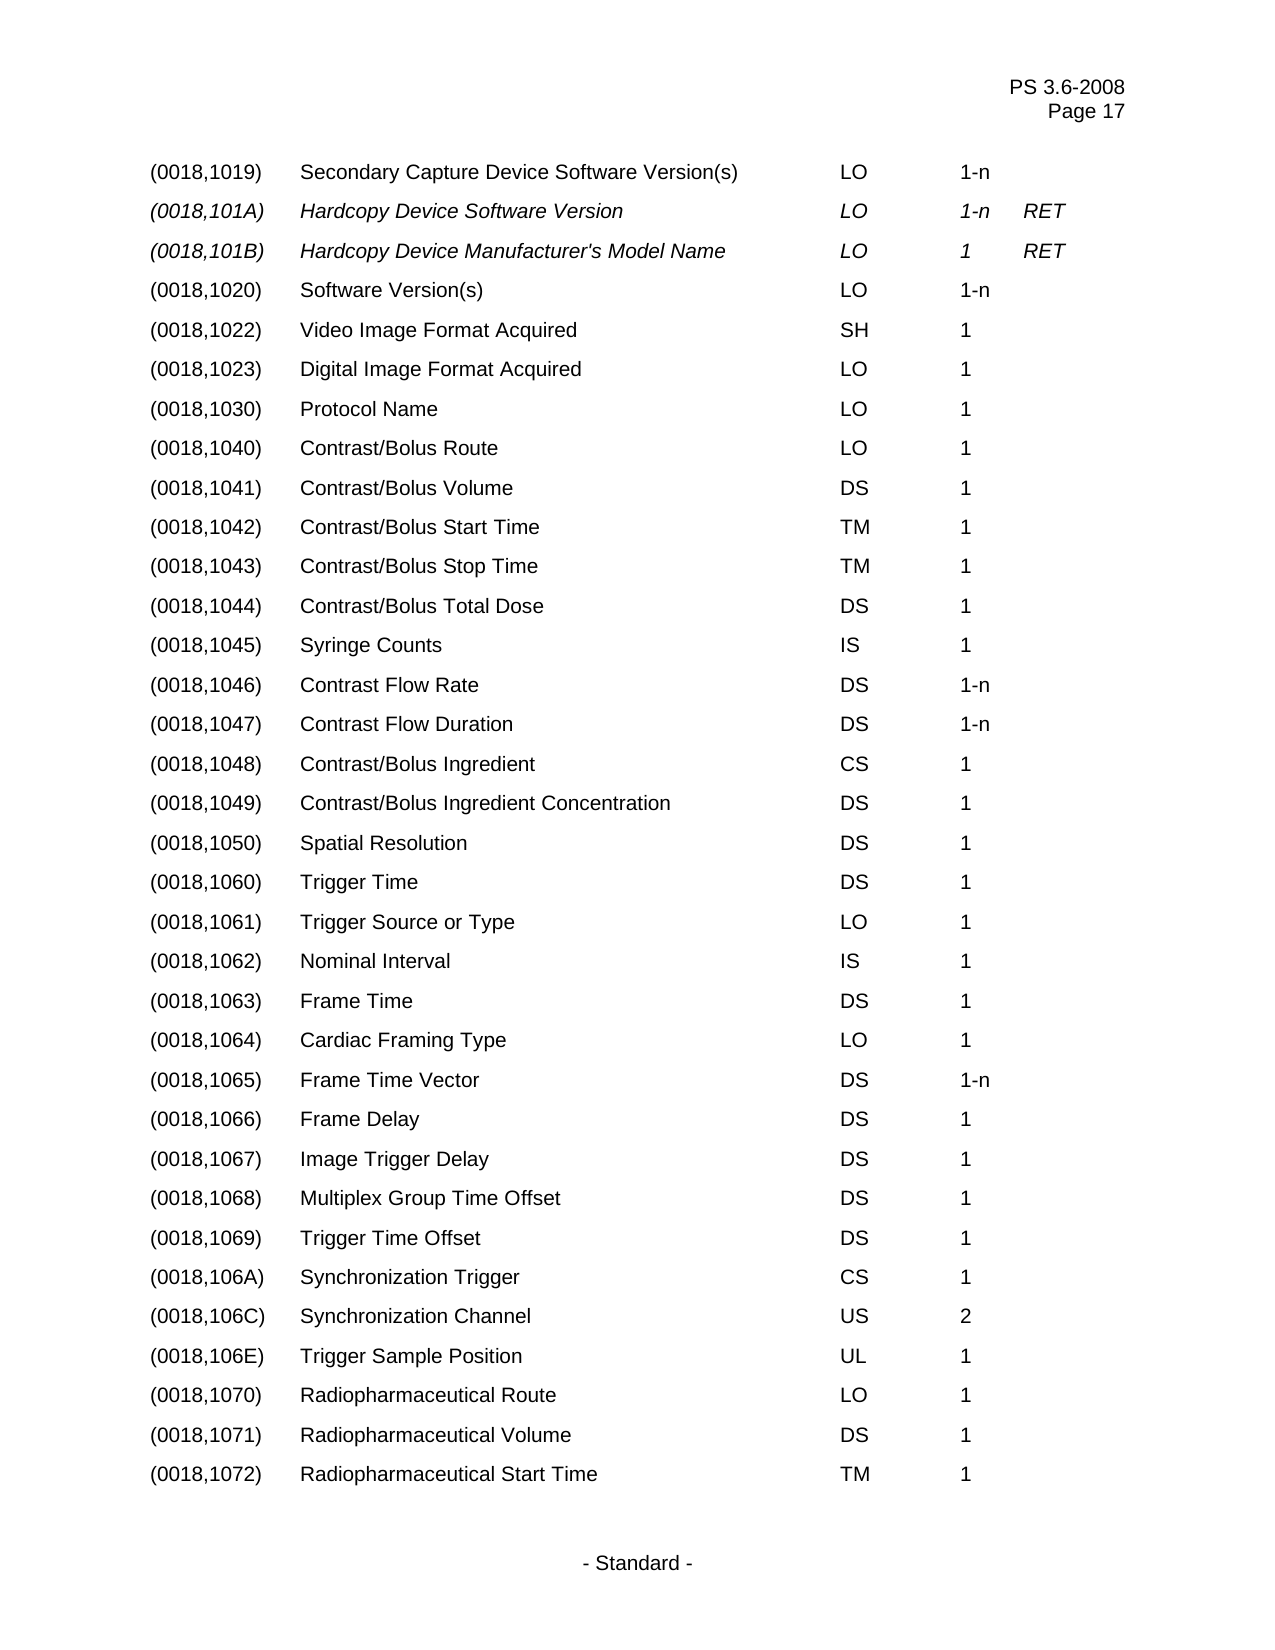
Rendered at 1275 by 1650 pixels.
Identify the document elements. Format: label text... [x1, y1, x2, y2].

table_cell Cardiac Framing Type [293, 1019, 833, 1058]
table_cell [1016, 1453, 1166, 1492]
table_cell (0018,1046) [143, 663, 293, 703]
table_cell Frame Time Vector [293, 1058, 833, 1097]
table_cell Hardcopy Device Software Version [293, 190, 833, 229]
table_cell (0018,1043) [143, 545, 293, 584]
table_cell Contrast/Bolus Start Time [293, 505, 833, 545]
table_cell Trigger Time [293, 861, 833, 900]
table_cell 1-n [953, 190, 1016, 229]
table_cell Contrast/Bolus Total Dose [293, 584, 833, 624]
table_cell 1 [953, 1255, 1016, 1295]
table_cell 1 [953, 782, 1016, 821]
table_cell 1-n [953, 269, 1016, 308]
table_cell [1016, 1176, 1166, 1216]
table_cell (0018,1050) [143, 821, 293, 861]
table_cell [1016, 703, 1166, 742]
table_cell [1016, 1019, 1166, 1058]
table_cell 1 [953, 387, 1016, 426]
table_cell 1 [953, 545, 1016, 584]
table_cell (0018,1019) [143, 150, 293, 189]
table_cell [1016, 861, 1166, 900]
table_cell (0018,1071) [143, 1413, 293, 1453]
table_cell (0018,1070) [143, 1374, 293, 1413]
table_cell Syringe Counts [293, 624, 833, 663]
table_cell [1016, 1374, 1166, 1413]
table_cell Software Version(s) [293, 269, 833, 308]
table_cell Contrast/Bolus Ingredient Concentration [293, 782, 833, 821]
table_cell 1 [953, 940, 1016, 979]
table_cell (0018,1066) [143, 1098, 293, 1137]
table_cell (0018,1020) [143, 269, 293, 308]
table_cell Radiopharmaceutical Volume [293, 1413, 833, 1453]
table_cell Image Trigger Delay [293, 1137, 833, 1176]
table_cell (0018,1060) [143, 861, 293, 900]
table_cell 1 [953, 1098, 1016, 1137]
table_cell DS [833, 1098, 953, 1137]
table_cell 1 [953, 821, 1016, 861]
table_cell (0018,106E) [143, 1334, 293, 1374]
table_cell (0018,1061) [143, 900, 293, 939]
table_cell SH [833, 308, 953, 347]
table_cell (0018,1040) [143, 426, 293, 466]
table_cell (0018,1062) [143, 940, 293, 979]
table_cell DS [833, 782, 953, 821]
table_cell CS [833, 742, 953, 782]
table_cell [1016, 900, 1166, 939]
table_cell Trigger Time Offset [293, 1216, 833, 1255]
table_cell Secondary Capture Device Software Version(s) [293, 150, 833, 189]
table_cell [1016, 782, 1166, 821]
table_cell Contrast/Bolus Stop Time [293, 545, 833, 584]
table_cell TM [833, 1453, 953, 1492]
table_cell DS [833, 1413, 953, 1453]
table_cell 1 [953, 1176, 1016, 1216]
table_cell 1 [953, 1137, 1016, 1176]
table_cell RET [1016, 190, 1166, 229]
table_cell Contrast/Bolus Route [293, 426, 833, 466]
table_cell (0018,101B) [143, 229, 293, 268]
table_cell [1016, 742, 1166, 782]
table_cell Digital Image Format Acquired [293, 348, 833, 387]
table_cell (0018,1045) [143, 624, 293, 663]
table_cell 1 [953, 308, 1016, 347]
table_cell 1 [953, 861, 1016, 900]
table_cell [1016, 545, 1166, 584]
table_cell [1016, 269, 1166, 308]
table_cell LO [833, 426, 953, 466]
table_cell [1016, 663, 1166, 703]
table_cell DS [833, 1216, 953, 1255]
table_cell Contrast Flow Duration [293, 703, 833, 742]
table_cell 1 [953, 900, 1016, 939]
table_cell (0018,1049) [143, 782, 293, 821]
table_cell LO [833, 150, 953, 189]
table_cell [1016, 466, 1166, 505]
table_cell (0018,1041) [143, 466, 293, 505]
table_cell DS [833, 1137, 953, 1176]
table_cell [1016, 979, 1166, 1018]
table_cell 1 [953, 742, 1016, 782]
table_cell TM [833, 505, 953, 545]
table_cell LO [833, 900, 953, 939]
table_cell (0018,1022) [143, 308, 293, 347]
table_cell Synchronization Trigger [293, 1255, 833, 1295]
table_cell (0018,1023) [143, 348, 293, 387]
table_cell DS [833, 821, 953, 861]
table_cell (0018,1069) [143, 1216, 293, 1255]
table_cell [1016, 940, 1166, 979]
table_cell LO [833, 1019, 953, 1058]
table_cell DS [833, 1058, 953, 1097]
table_cell Synchronization Channel [293, 1295, 833, 1334]
table_cell (0018,1065) [143, 1058, 293, 1097]
table_cell [1016, 505, 1166, 545]
table_cell [1016, 1255, 1166, 1295]
table_cell 2 [953, 1295, 1016, 1334]
table_cell 1 [953, 426, 1016, 466]
table_cell 1-n [953, 150, 1016, 189]
table_cell (0018,106C) [143, 1295, 293, 1334]
table_cell [1016, 584, 1166, 624]
table_cell (0018,1072) [143, 1453, 293, 1492]
table_cell Spatial Resolution [293, 821, 833, 861]
table_cell 1 [953, 348, 1016, 387]
table_cell DS [833, 703, 953, 742]
table_cell Multiplex Group Time Offset [293, 1176, 833, 1216]
table_cell IS [833, 624, 953, 663]
table_cell 1-n [953, 663, 1016, 703]
table_cell (0018,1048) [143, 742, 293, 782]
table_cell LO [833, 269, 953, 308]
table_cell Nominal Interval [293, 940, 833, 979]
table_cell 1 [953, 1453, 1016, 1492]
table_cell (0018,1047) [143, 703, 293, 742]
table_cell UL [833, 1334, 953, 1374]
table_cell Video Image Format Acquired [293, 308, 833, 347]
table_cell DS [833, 979, 953, 1018]
table_cell LO [833, 387, 953, 426]
table_cell DS [833, 584, 953, 624]
table_cell LO [833, 190, 953, 229]
table_cell [1016, 821, 1166, 861]
table_cell DS [833, 466, 953, 505]
table_cell (0018,1030) [143, 387, 293, 426]
table_cell [1016, 348, 1166, 387]
table_cell Radiopharmaceutical Route [293, 1374, 833, 1413]
table_cell Frame Delay [293, 1098, 833, 1137]
table_cell [1016, 1058, 1166, 1097]
table_cell CS [833, 1255, 953, 1295]
table_cell 1 [953, 624, 1016, 663]
table_cell 1 [953, 1374, 1016, 1413]
table_cell DS [833, 1176, 953, 1216]
table_cell Trigger Source or Type [293, 900, 833, 939]
table_cell Hardcopy Device Manufacturer's Model Name [293, 229, 833, 268]
table_cell [1016, 1295, 1166, 1334]
table_cell DS [833, 663, 953, 703]
table_cell Protocol Name [293, 387, 833, 426]
table_cell 1 [953, 584, 1016, 624]
table_cell (0018,101A) [143, 190, 293, 229]
table_cell 1 [953, 1019, 1016, 1058]
table_cell [1016, 1098, 1166, 1137]
table_cell [1016, 308, 1166, 347]
table_cell LO [833, 348, 953, 387]
table_cell [1016, 150, 1166, 189]
table_cell [1016, 624, 1166, 663]
table_cell TM [833, 545, 953, 584]
table_cell [1016, 387, 1166, 426]
table_cell 1 [953, 229, 1016, 268]
table_cell LO [833, 1374, 953, 1413]
table_cell Contrast/Bolus Volume [293, 466, 833, 505]
table_cell LO [833, 229, 953, 268]
table_cell DS [833, 861, 953, 900]
table_cell [1016, 426, 1166, 466]
table_cell [1016, 1216, 1166, 1255]
table_cell IS [833, 940, 953, 979]
table_cell Frame Time [293, 979, 833, 1018]
table_cell RET [1016, 229, 1166, 268]
table_cell Contrast Flow Rate [293, 663, 833, 703]
table_cell (0018,106A) [143, 1255, 293, 1295]
table_cell 1 [953, 1216, 1016, 1255]
table_cell 1-n [953, 703, 1016, 742]
table_cell 1 [953, 979, 1016, 1018]
table_cell US [833, 1295, 953, 1334]
table_cell (0018,1044) [143, 584, 293, 624]
table_cell (0018,1067) [143, 1137, 293, 1176]
table_cell [1016, 1413, 1166, 1453]
table_cell (0018,1064) [143, 1019, 293, 1058]
table_cell 1 [953, 505, 1016, 545]
table_cell 1-n [953, 1058, 1016, 1097]
table_cell 1 [953, 1413, 1016, 1453]
table_cell (0018,1042) [143, 505, 293, 545]
table_cell [1016, 1334, 1166, 1374]
table_cell (0018,1063) [143, 979, 293, 1018]
table_cell [1016, 1137, 1166, 1176]
table_cell 1 [953, 466, 1016, 505]
table_cell Radiopharmaceutical Start Time [293, 1453, 833, 1492]
table_cell (0018,1068) [143, 1176, 293, 1216]
table_cell Contrast/Bolus Ingredient [293, 742, 833, 782]
table_cell 1 [953, 1334, 1016, 1374]
table_cell Trigger Sample Position [293, 1334, 833, 1374]
